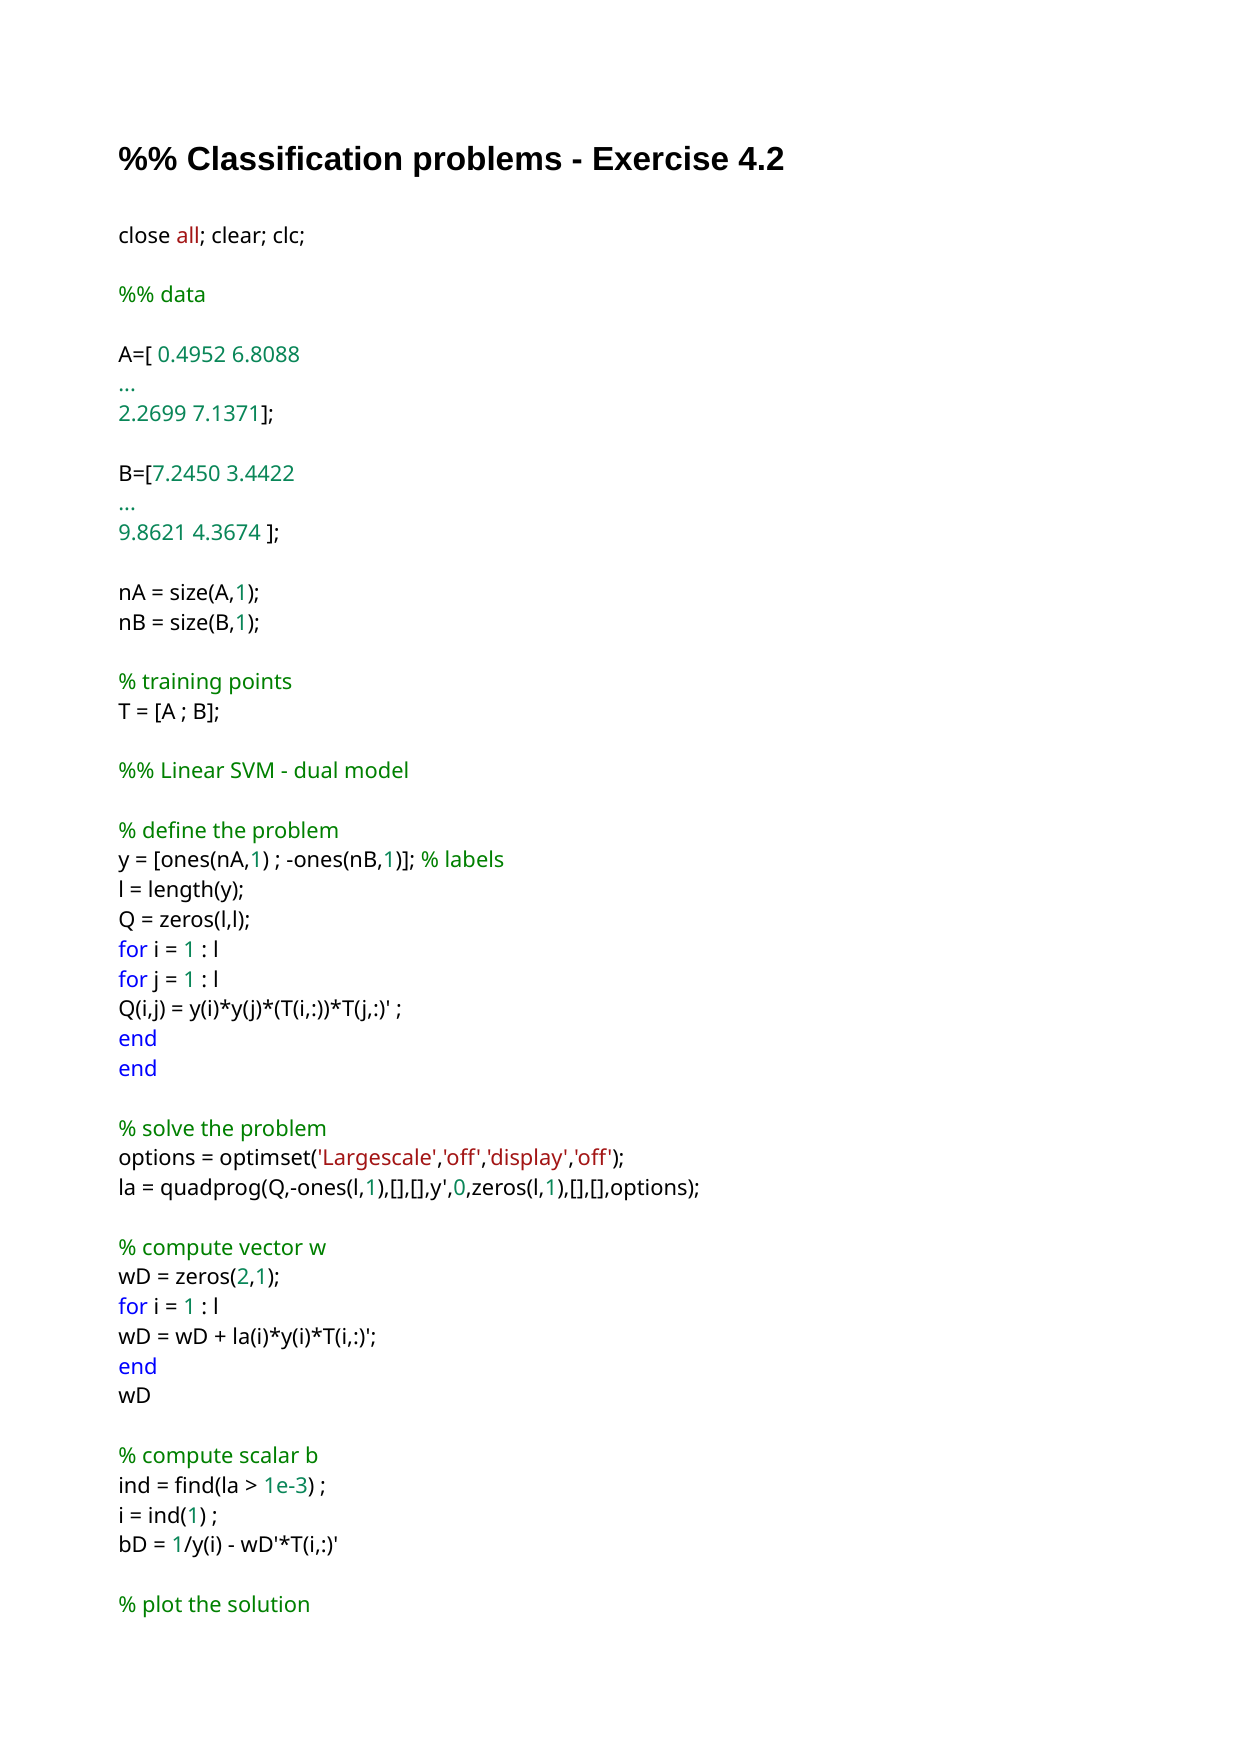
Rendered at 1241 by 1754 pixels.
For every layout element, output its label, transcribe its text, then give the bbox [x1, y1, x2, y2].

text ... [118, 487, 1122, 517]
text la = quadprog(Q,-ones(l,1),[],[],y',0,zeros(l,1),[],[],options); [118, 1172, 1122, 1202]
text y = [ones(nA,1) ; -ones(nB,1)]; % labels [118, 844, 1122, 874]
text % solve the problem [118, 1112, 1122, 1142]
text i = ind(1) ; [118, 1499, 1122, 1529]
text bD = 1/y(i) - wD'*T(i,:)' [118, 1529, 1122, 1559]
text 2.2699 7.1371]; [118, 398, 1122, 428]
text % training points [118, 666, 1122, 696]
text for i = 1 : l [118, 1291, 1122, 1321]
text % define the problem [118, 815, 1122, 844]
text A=[ 0.4952 6.8088 [118, 338, 1122, 368]
text %% data [118, 279, 1122, 309]
subtitle %% Classification problems - Exercise 4.2 [118, 139, 1122, 177]
text end [118, 1351, 1122, 1381]
text nA = size(A,1); [118, 577, 1122, 606]
text ind = find(la > 1e-3) ; [118, 1470, 1122, 1499]
text wD [118, 1381, 1122, 1410]
text options = optimset('Largescale','off','display','off'); [118, 1142, 1122, 1172]
text for j = 1 : l [118, 964, 1122, 993]
text l = length(y); [118, 874, 1122, 904]
text B=[7.2450 3.4422 [118, 458, 1122, 487]
text wD = wD + la(i)*y(i)*T(i,:)'; [118, 1321, 1122, 1351]
text end [118, 1053, 1122, 1083]
text Q = zeros(l,l); [118, 904, 1122, 934]
text end [118, 1023, 1122, 1053]
text % compute vector w [118, 1232, 1122, 1261]
text % plot the solution [118, 1589, 1122, 1619]
text % compute scalar b [118, 1440, 1122, 1470]
text T = [A ; B]; [118, 696, 1122, 726]
text for i = 1 : l [118, 934, 1122, 964]
text nB = size(B,1); [118, 606, 1122, 636]
text Q(i,j) = y(i)*y(j)*(T(i,:))*T(j,:)' ; [118, 993, 1122, 1023]
text %% Linear SVM - dual model [118, 755, 1122, 785]
text ... [118, 368, 1122, 398]
text close all; clear; clc; [118, 219, 1122, 249]
text wD = zeros(2,1); [118, 1261, 1122, 1291]
text 9.8621 4.3674 ]; [118, 517, 1122, 547]
